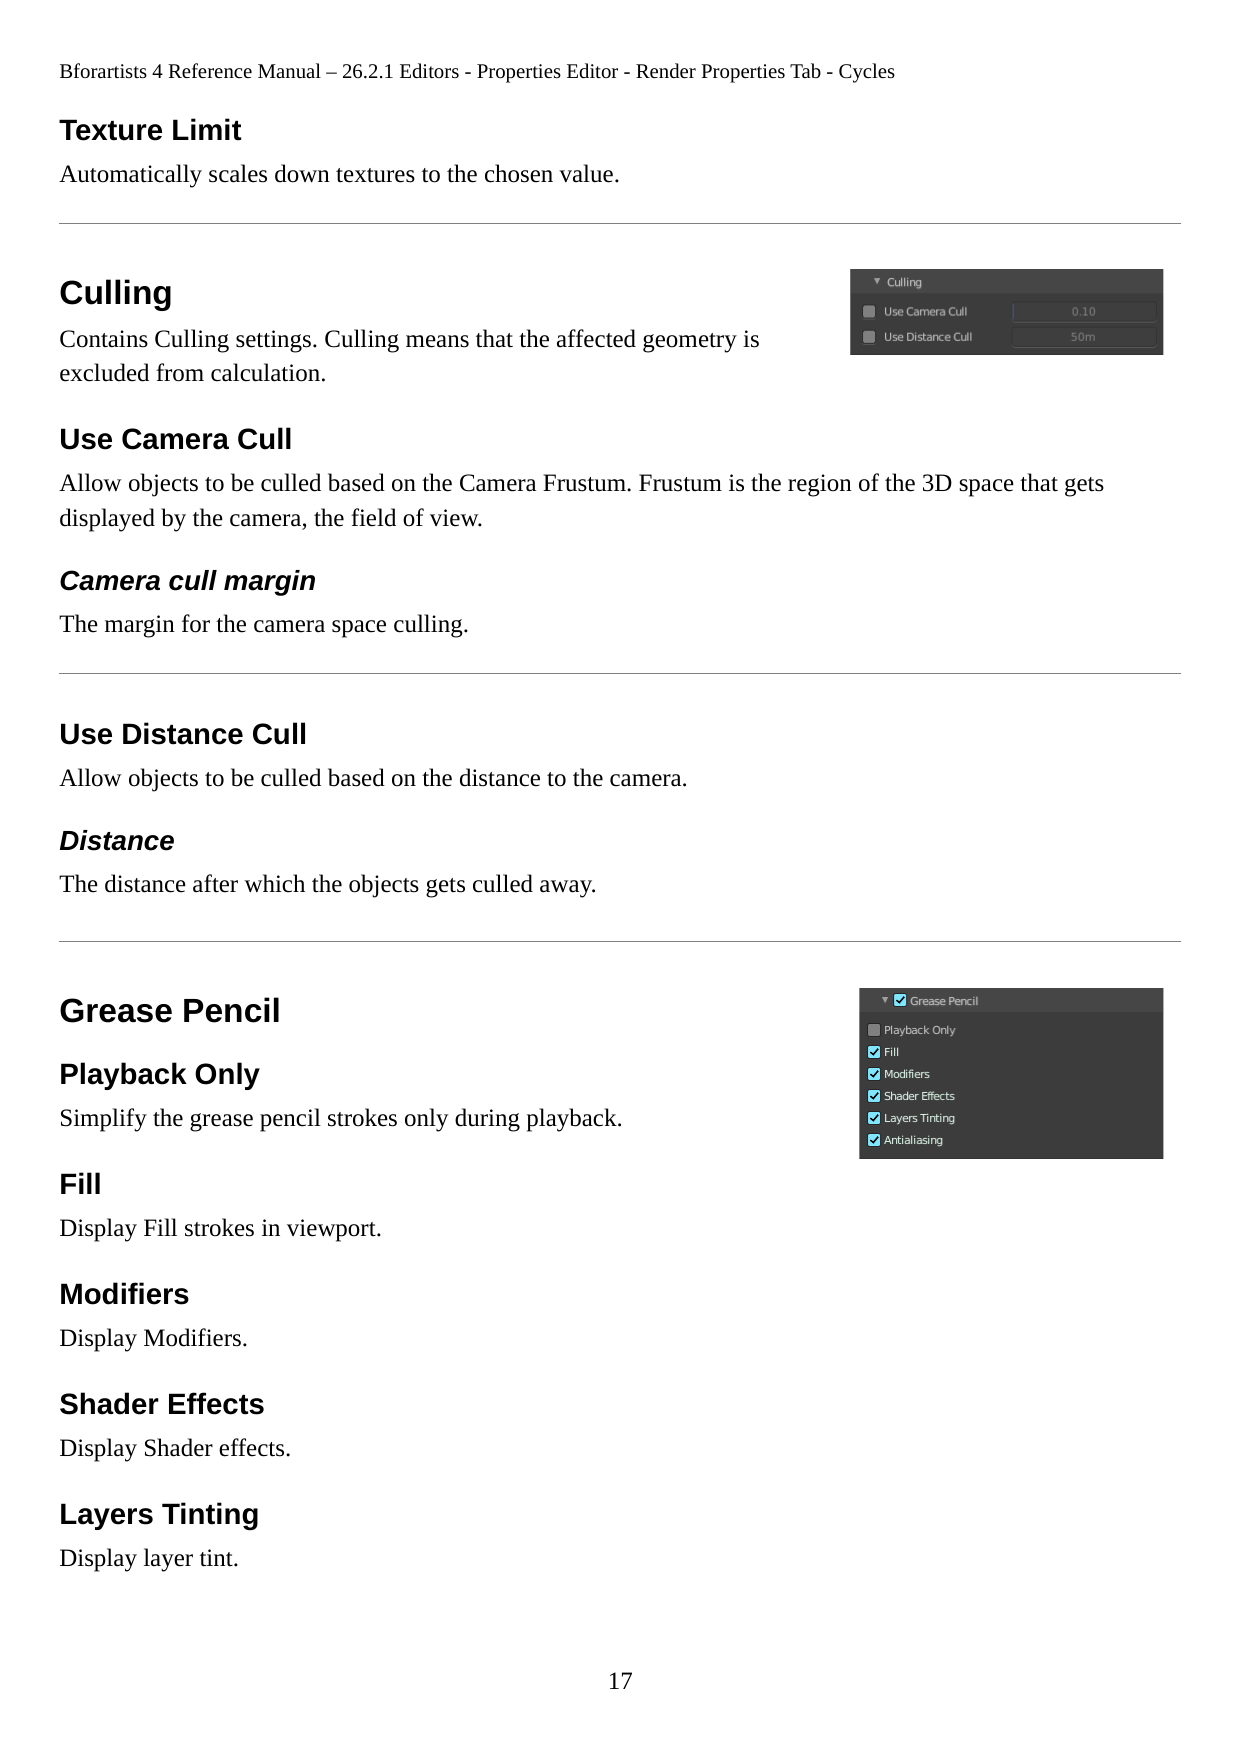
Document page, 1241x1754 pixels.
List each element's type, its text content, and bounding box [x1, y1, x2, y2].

subtitle Use Camera Cull [59, 422, 1181, 456]
text Display Shader effects. [59, 1433, 1181, 1462]
text Contains Culling settings. Culling means that the affected geometry is excluded from calculation. [59, 324, 1181, 387]
subtitle [1164, 273, 1181, 312]
picture [859, 988, 1164, 1159]
subtitle Layers Tinting [59, 1497, 1181, 1530]
text The distance after which the objects gets culled away. [59, 869, 1181, 898]
text Display Fill strokes in viewport. [59, 1213, 1181, 1242]
picture [850, 269, 1164, 355]
subtitle Distance [59, 824, 1181, 856]
text Automatically scales down textures to the chosen value. [59, 159, 1181, 188]
subtitle Texture Limit [59, 113, 1181, 146]
subtitle Shader Effects [59, 1387, 1181, 1421]
text Display Modifiers. [59, 1323, 1181, 1352]
text Simplify the grease pencil strokes only during playback. [59, 1103, 859, 1132]
subtitle Culling [59, 273, 850, 312]
subtitle Fill [59, 1167, 1181, 1201]
text Display layer tint. [59, 1543, 1181, 1572]
subtitle Use Distance Cull [59, 717, 1181, 750]
text Allow objects to be culled based on the distance to the camera. [59, 763, 1181, 792]
subtitle Grease Pencil [59, 991, 859, 1030]
subtitle [1164, 991, 1181, 1030]
text Allow objects to be culled based on the Camera Frustum. Frustum is the region of the 3D space that gets displayed by the camera, the field of view. [59, 468, 1181, 532]
text The margin for the camera space culling. [59, 609, 1181, 638]
subtitle Camera cull margin [59, 564, 1181, 596]
subtitle [1164, 1057, 1181, 1091]
subtitle Modifiers [59, 1277, 1181, 1311]
subtitle Playback Only [59, 1057, 859, 1091]
